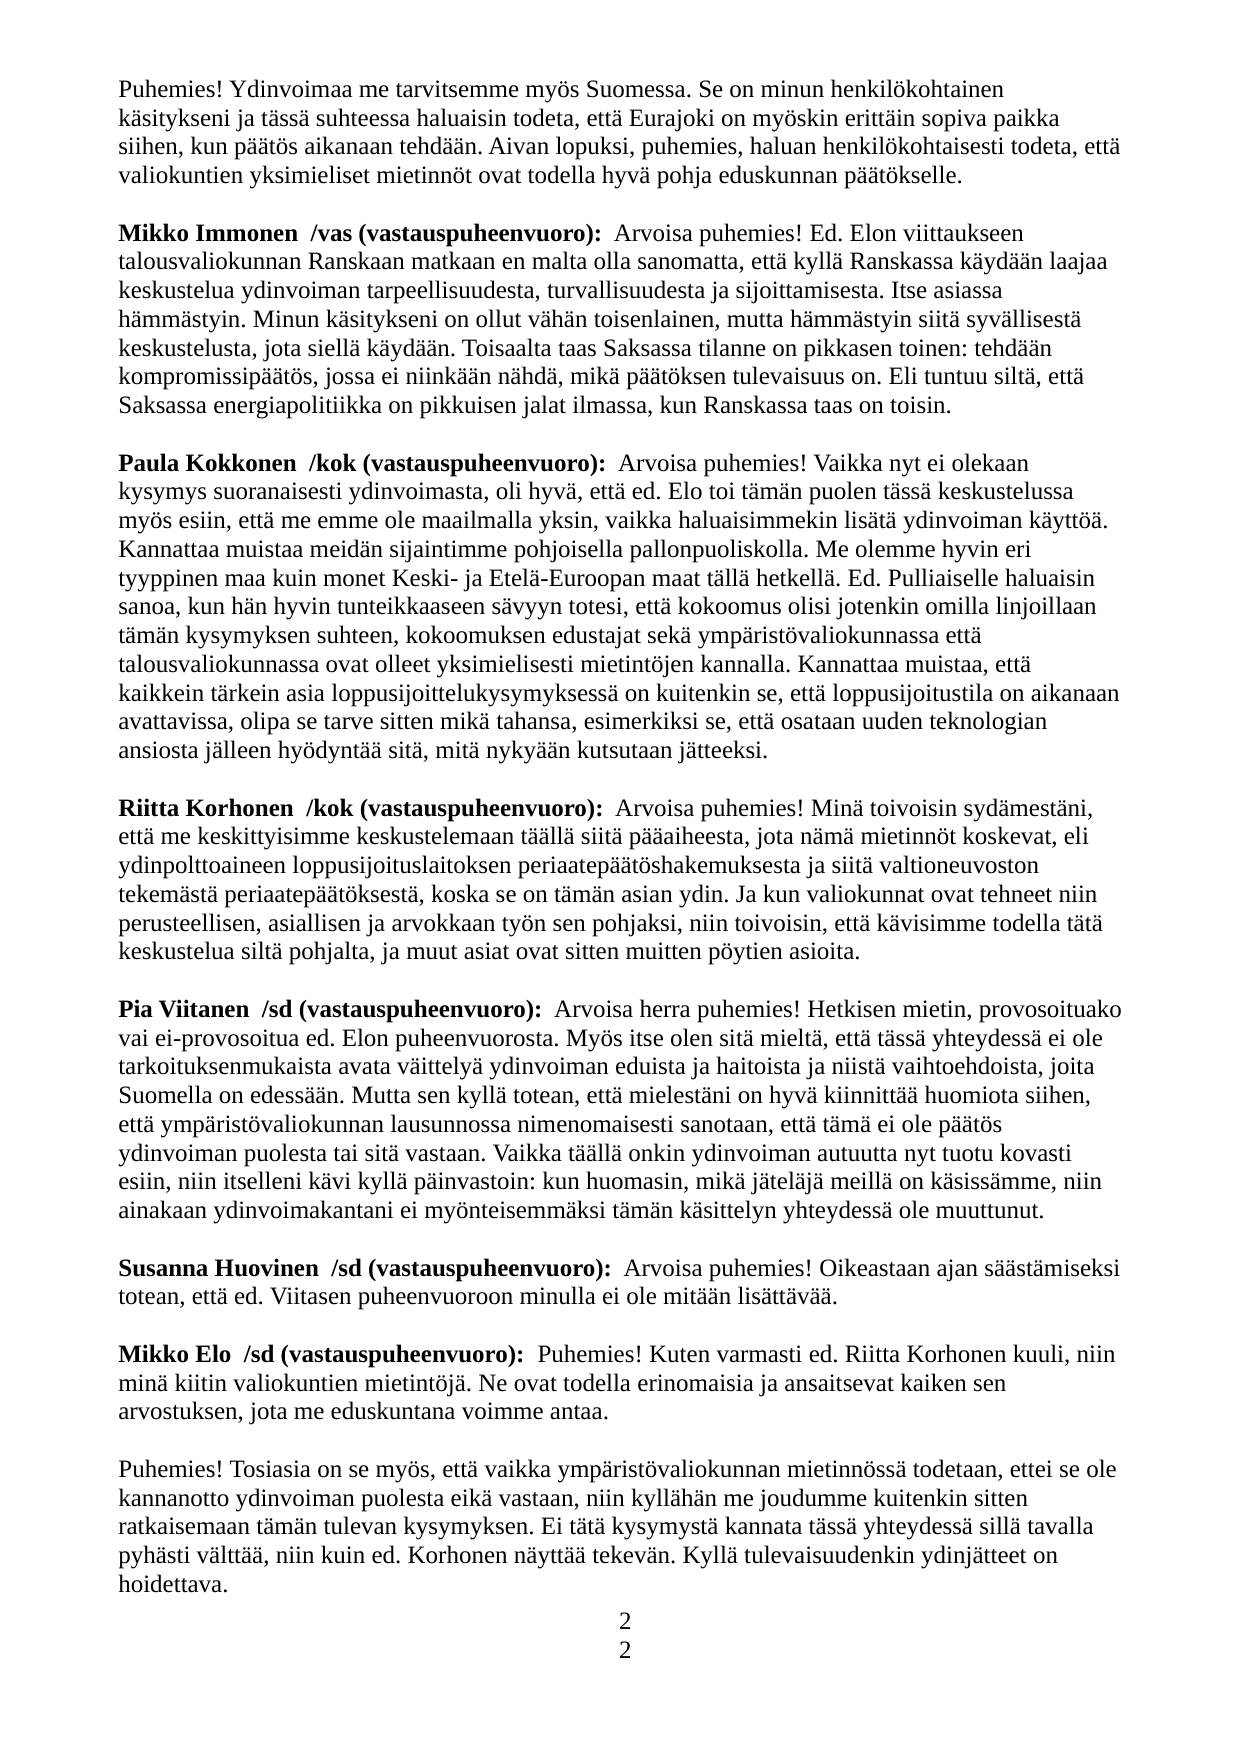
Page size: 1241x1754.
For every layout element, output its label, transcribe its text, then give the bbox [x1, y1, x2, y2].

text Puhemies! Ydinvoimaa me tarvitsemme myös Suomessa. Se on minun henkilökohtainen käsitykseni ja tässä suhteessa haluaisin todeta, että Eurajoki on myöskin erittäin sopiva paikka siihen, kun päätös aikanaan tehdään. Aivan lopuksi, puhemies, haluan henkilökohtaisesti todeta, että valiokuntien yksimieliset mietinnöt ovat todella hyvä pohja eduskunnan päätökselle. [118, 74, 1122, 189]
text Mikko Immonen /vas (vastauspuheenvuoro): Arvoisa puhemies! Ed. Elon viittaukseen talousvaliokunnan Ranskaan matkaan en malta olla sanomatta, että kyllä Ranskassa käydään laajaa keskustelua ydinvoiman tarpeellisuudesta, turvallisuudesta ja sijoittamisesta. Itse asiassa hämmästyin. Minun käsitykseni on ollut vähän toisenlainen, mutta hämmästyin siitä syvällisestä keskustelusta, jota siellä käydään. Toisaalta taas Saksassa tilanne on pikkasen toinen: tehdään kompromissipäätös, jossa ei niinkään nähdä, mikä päätöksen tulevaisuus on. Eli tuntuu siltä, että Saksassa energiapolitiikka on pikkuisen jalat ilmassa, kun Ranskassa taas on toisin. [118, 218, 1122, 419]
text Pia Viitanen /sd (vastauspuheenvuoro): Arvoisa herra puhemies! Hetkisen mietin, provosoituako vai ei-provosoitua ed. Elon puheenvuorosta. Myös itse olen sitä mieltä, että tässä yhteydessä ei ole tarkoituksenmukaista avata väittelyä ydinvoiman eduista ja haitoista ja niistä vaihtoehdoista, joita Suomella on edessään. Mutta sen kyllä totean, että mielestäni on hyvä kiinnittää huomiota siihen, että ympäristövaliokunnan lausunnossa nimenomaisesti sanotaan, että tämä ei ole päätös ydinvoiman puolesta tai sitä vastaan. Vaikka täällä onkin ydinvoiman autuutta nyt tuotu kovasti esiin, niin itselleni kävi kyllä päinvastoin: kun huomasin, mikä jäteläjä meillä on käsissämme, niin ainakaan ydinvoimakantani ei myönteisemmäksi tämän käsittelyn yhteydessä ole muuttunut. [118, 994, 1122, 1224]
text Puhemies! Tosiasia on se myös, että vaikka ympäristövaliokunnan mietinnössä todetaan, ettei se ole kannanotto ydinvoiman puolesta eikä vastaan, niin kyllähän me joudumme kuitenkin sitten ratkaisemaan tämän tulevan kysymyksen. Ei tätä kysymystä kannata tässä yhteydessä sillä tavalla pyhästi välttää, niin kuin ed. Korhonen näyttää tekevän. Kyllä tulevaisuudenkin ydinjätteet on hoidettava. [118, 1454, 1122, 1598]
text Paula Kokkonen /kok (vastauspuheenvuoro): Arvoisa puhemies! Vaikka nyt ei olekaan kysymys suoranaisesti ydinvoimasta, oli hyvä, että ed. Elo toi tämän puolen tässä keskustelussa myös esiin, että me emme ole maailmalla yksin, vaikka haluaisimmekin lisätä ydinvoiman käyttöä. Kannattaa muistaa meidän sijaintimme pohjoisella pallonpuoliskolla. Me olemme hyvin eri tyyppinen maa kuin monet Keski- ja Etelä-Euroopan maat tällä hetkellä. Ed. Pulliaiselle haluaisin sanoa, kun hän hyvin tunteikkaaseen sävyyn totesi, että kokoomus olisi jotenkin omilla linjoillaan tämän kysymyksen suhteen, kokoomuksen edustajat sekä ympäristövaliokunnassa että talousvaliokunnassa ovat olleet yksimielisesti mietintöjen kannalla. Kannattaa muistaa, että kaikkein tärkein asia loppusijoittelukysymyksessä on kuitenkin se, että loppusijoitustila on aikanaan avattavissa, olipa se tarve sitten mikä tahansa, esimerkiksi se, että osataan uuden teknologian ansiosta jälleen hyödyntää sitä, mitä nykyään kutsutaan jätteeksi. [118, 448, 1122, 764]
text Mikko Elo /sd (vastauspuheenvuoro): Puhemies! Kuten varmasti ed. Riitta Korhonen kuuli, niin minä kiitin valiokuntien mietintöjä. Ne ovat todella erinomaisia ja ansaitsevat kaiken sen arvostuksen, jota me eduskuntana voimme antaa. [118, 1339, 1122, 1425]
text Riitta Korhonen /kok (vastauspuheenvuoro): Arvoisa puhemies! Minä toivoisin sydämestäni, että me keskittyisimme keskustelemaan täällä siitä pääaiheesta, jota nämä mietinnöt koskevat, eli ydinpolttoaineen loppusijoituslaitoksen periaatepäätöshakemuksesta ja siitä valtioneuvoston tekemästä periaatepäätöksestä, koska se on tämän asian ydin. Ja kun valiokunnat ovat tehneet niin perusteellisen, asiallisen ja arvokkaan työn sen pohjaksi, niin toivoisin, että kävisimme todella tätä keskustelua siltä pohjalta, ja muut asiat ovat sitten muitten pöytien asioita. [118, 793, 1122, 965]
text Susanna Huovinen /sd (vastauspuheenvuoro): Arvoisa puhemies! Oikeastaan ajan säästämiseksi totean, että ed. Viitasen puheenvuoroon minulla ei ole mitään lisättävää. [118, 1253, 1122, 1310]
